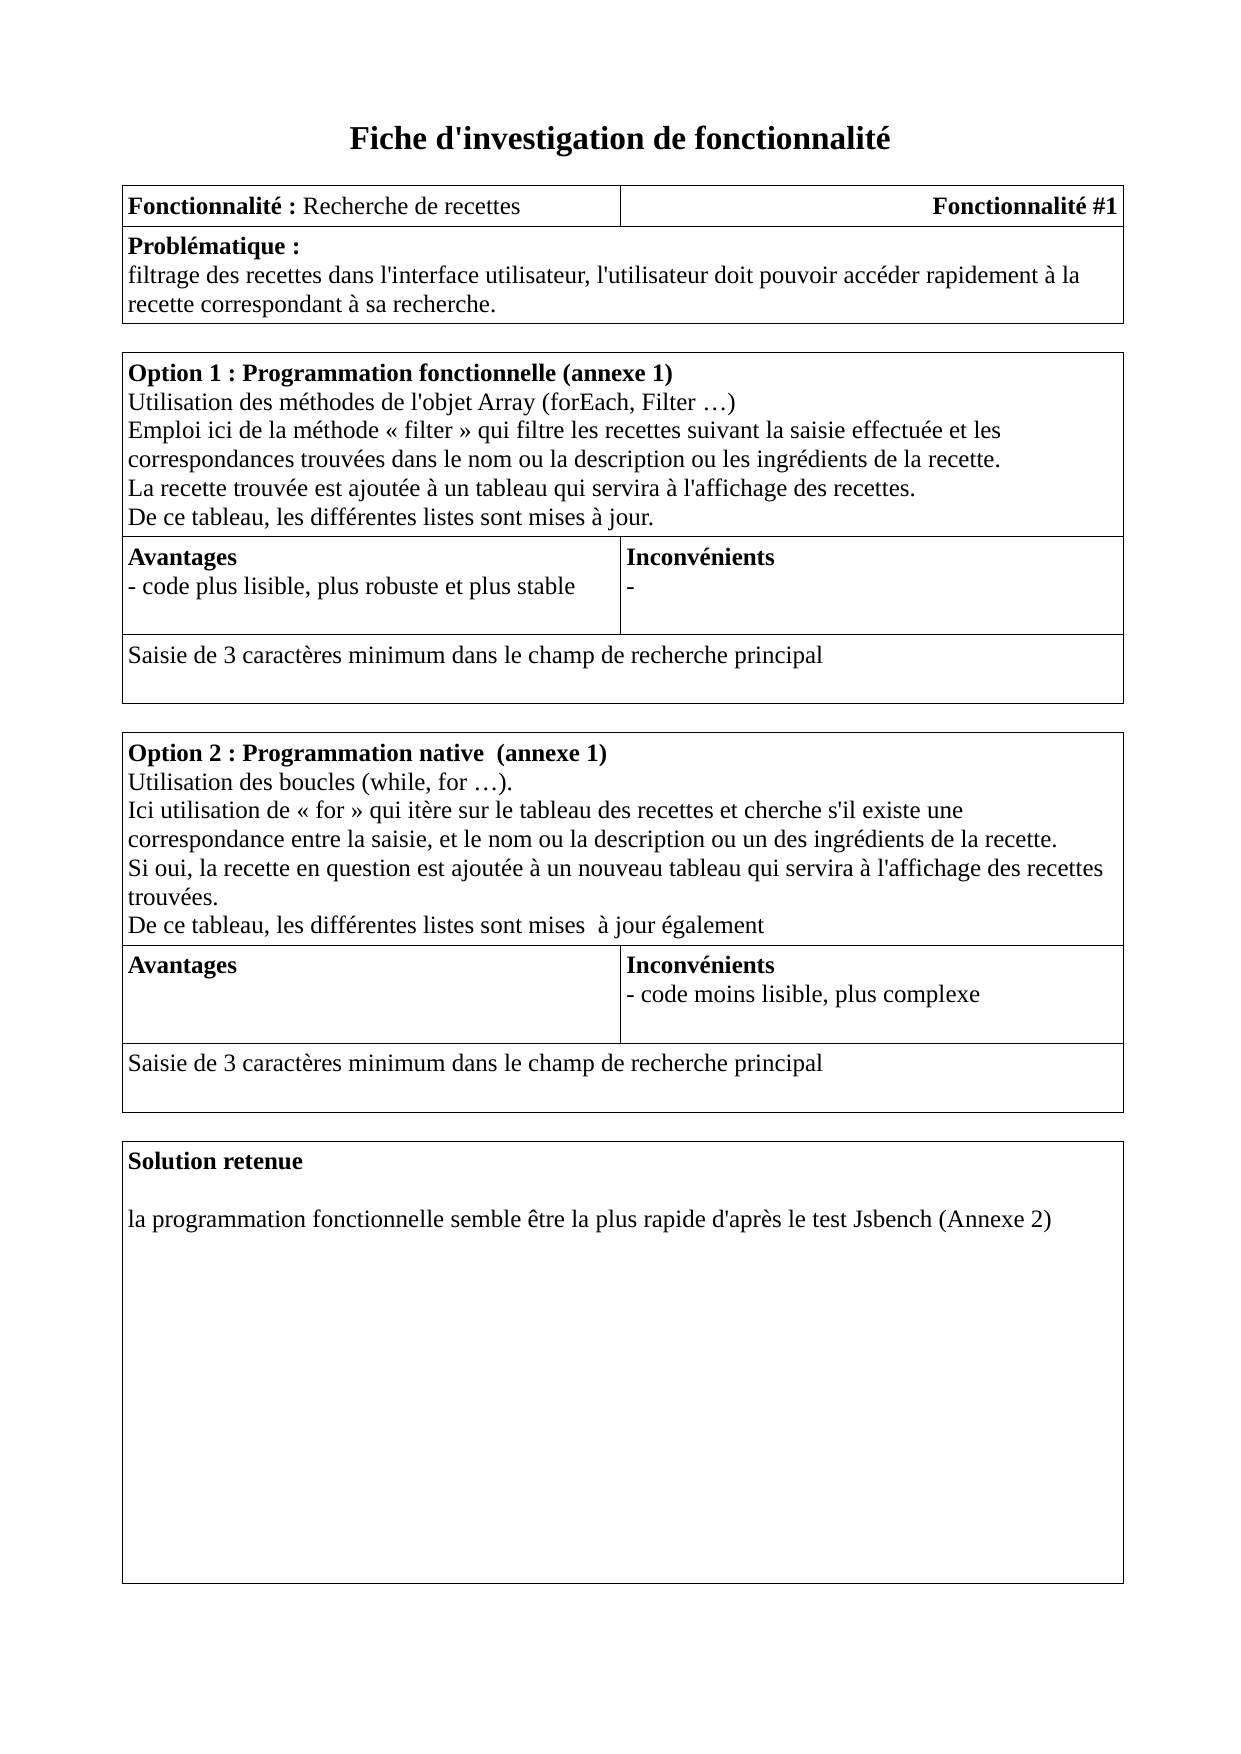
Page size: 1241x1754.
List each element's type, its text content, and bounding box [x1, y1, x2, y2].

table_cell Option 2 : Programmation native (annexe 1) Utilisation des boucles (while, for …). Ici utilisation de « for » qui itère sur le tableau des recettes et cherche s'il existe une correspondance entre la saisie, et le nom ou la description ou un des ingrédients de la recette. Si oui, la recette en question est ajoutée à un nouveau tableau qui servira à l'affichage des recettes trouvées. De ce tableau, les différentes listes sont mises à jour également [123, 733, 1123, 945]
text Fiche d'investigation de fonctionnalité [118, 118, 1122, 156]
table_cell Saisie de 3 caractères minimum dans le champ de recherche principal [123, 1044, 1123, 1112]
table_cell Inconvénients - code moins lisible, plus complexe [621, 946, 1123, 1043]
table_header Fonctionnalité #1 [621, 186, 1123, 226]
table_cell Avantages - code plus lisible, plus robuste et plus stable [123, 537, 620, 634]
table_cell Avantages [123, 946, 620, 1043]
table_header Fonctionnalité : Recherche de recettes [123, 186, 620, 226]
table_cell Inconvénients - [621, 537, 1123, 634]
table_cell Option 1 : Programmation fonctionnelle (annexe 1) Utilisation des méthodes de l'objet Array (forEach, Filter …) Emploi ici de la méthode « filter » qui filtre les recettes suivant la saisie effectuée et les correspondances trouvées dans le nom ou la description ou les ingrédients de la recette. La recette trouvée est ajoutée à un tableau qui servira à l'affichage des recettes. De ce tableau, les différentes listes sont mises à jour. [123, 353, 1123, 536]
table_cell [122, 324, 1123, 352]
table_cell Solution retenue la programmation fonctionnelle semble être la plus rapide d'après le test Jsbench (Annexe 2) [123, 1142, 1123, 1583]
table_cell [122, 704, 1123, 732]
table_cell Problématique : filtrage des recettes dans l'interface utilisateur, l'utilisateur doit pouvoir accéder rapidement à la recette correspondant à sa recherche. [123, 227, 1123, 323]
table_cell Saisie de 3 caractères minimum dans le champ de recherche principal [123, 635, 1123, 703]
table_cell [122, 1113, 1123, 1141]
